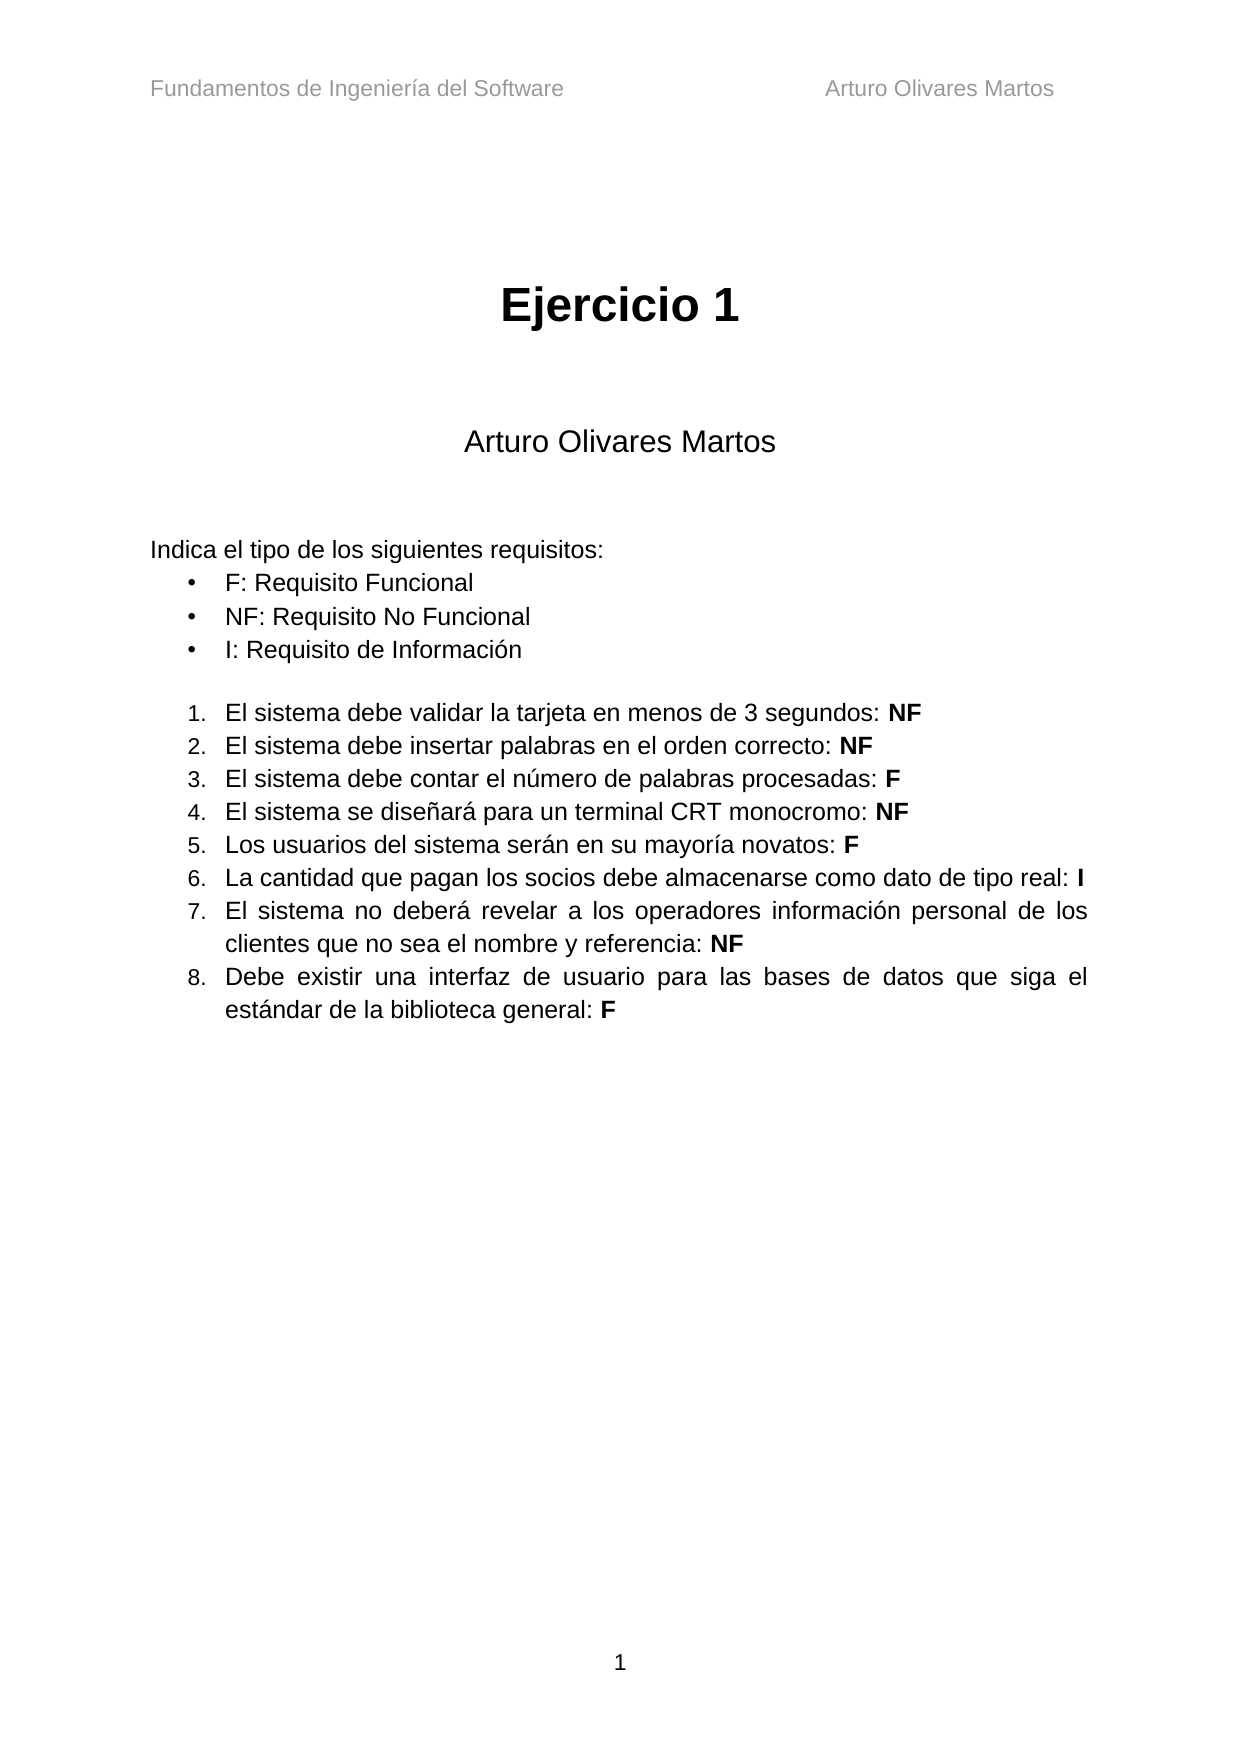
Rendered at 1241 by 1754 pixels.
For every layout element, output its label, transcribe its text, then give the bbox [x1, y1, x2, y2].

list NF: Requisito No Funcional [187, 601, 1090, 630]
text Indica el tipo de los siguientes requisitos: [150, 535, 1090, 564]
list F: Requisito Funcional [187, 568, 1090, 597]
text Arturo Olivares Martos [150, 423, 1090, 458]
title Ejercicio 1 [150, 277, 1090, 332]
list La cantidad que pagan los socios debe almacenarse como dato de tipo real: I [187, 863, 1090, 892]
list Los usuarios del sistema serán en su mayoría novatos: F [187, 830, 1090, 859]
list El sistema debe contar el número de palabras procesadas: F [187, 764, 1090, 793]
list El sistema debe validar la tarjeta en menos de 3 segundos: NF [187, 698, 1090, 727]
list Debe existir una interfaz de usuario para las bases de datos que siga el estándar de la biblioteca general: F [187, 962, 1090, 1024]
list El sistema debe insertar palabras en el orden correcto: NF [187, 731, 1090, 760]
list El sistema se diseñará para un terminal CRT monocromo: NF [187, 797, 1090, 826]
list El sistema no deberá revelar a los operadores información personal de los clientes que no sea el nombre y referencia: NF [187, 896, 1090, 958]
list I: Requisito de Información [187, 634, 1090, 663]
